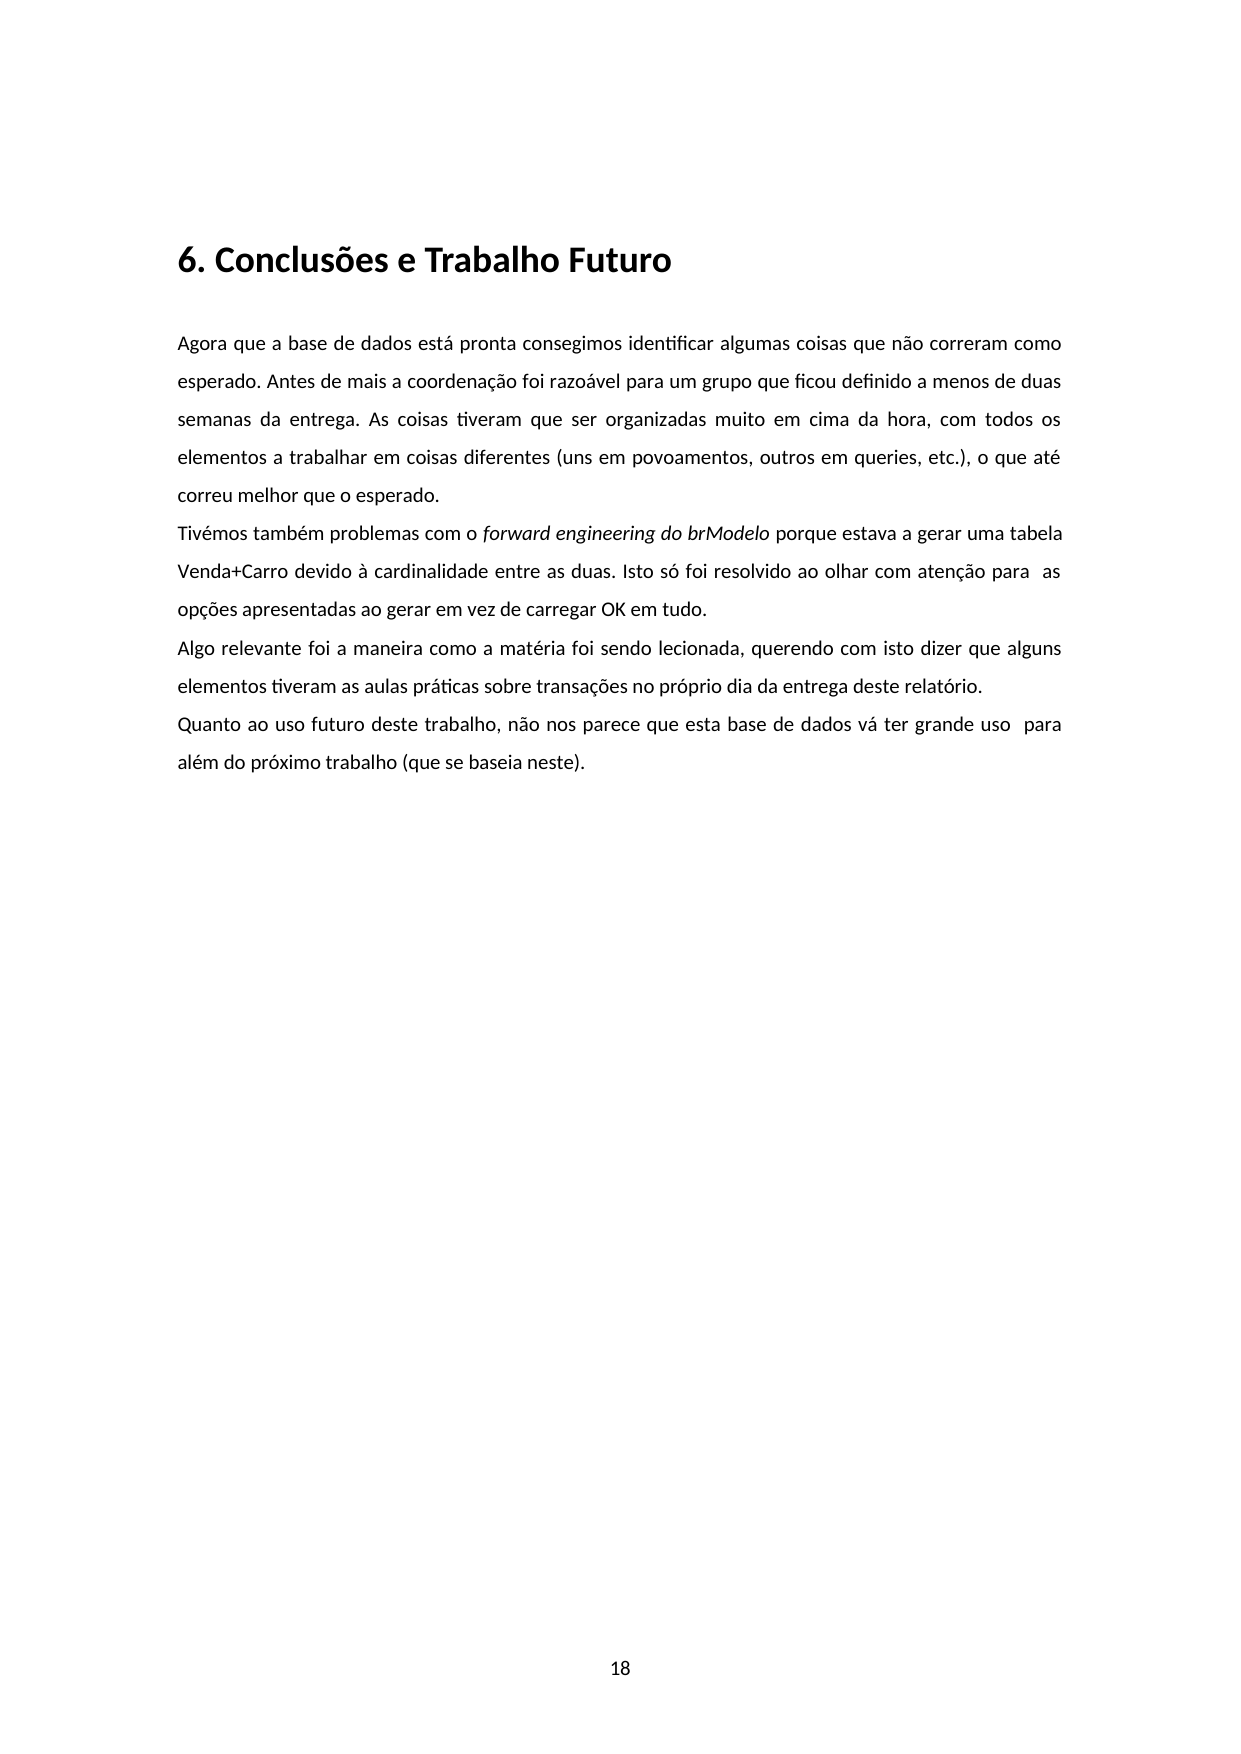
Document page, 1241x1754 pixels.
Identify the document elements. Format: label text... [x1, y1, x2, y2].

subtitle 6. Conclusões e Trabalho Futuro [177, 236, 1063, 282]
text Algo relevante foi a maneira como a matéria foi sendo lecionada, querendo com isto dizer que alguns elementos tiveram as aulas práticas sobre transações no próprio dia da entrega deste relatório. [177, 635, 1063, 698]
text Tivémos também problemas com o forward engineering do brModelo porque estava a gerar uma tabela Venda+Carro devido à cardinalidade entre as duas. Isto só foi resolvido ao olhar com atenção para as opções apresentadas ao gerar em vez de carregar OK em tudo. [177, 520, 1063, 622]
text Agora que a base de dados está pronta consegimos identificar algumas coisas que não correram como esperado. Antes de mais a coordenação foi razoável para um grupo que ficou definido a menos de duas semanas da entrega. As coisas tiveram que ser organizadas muito em cima da hora, com todos os elementos a trabalhar em coisas diferentes (uns em povoamentos, outros em queries, etc.), o que até correu melhor que o esperado. [177, 330, 1063, 508]
text Quanto ao uso futuro deste trabalho, não nos parece que esta base de dados vá ter grande uso para além do próximo trabalho (que se baseia neste). [177, 711, 1063, 774]
